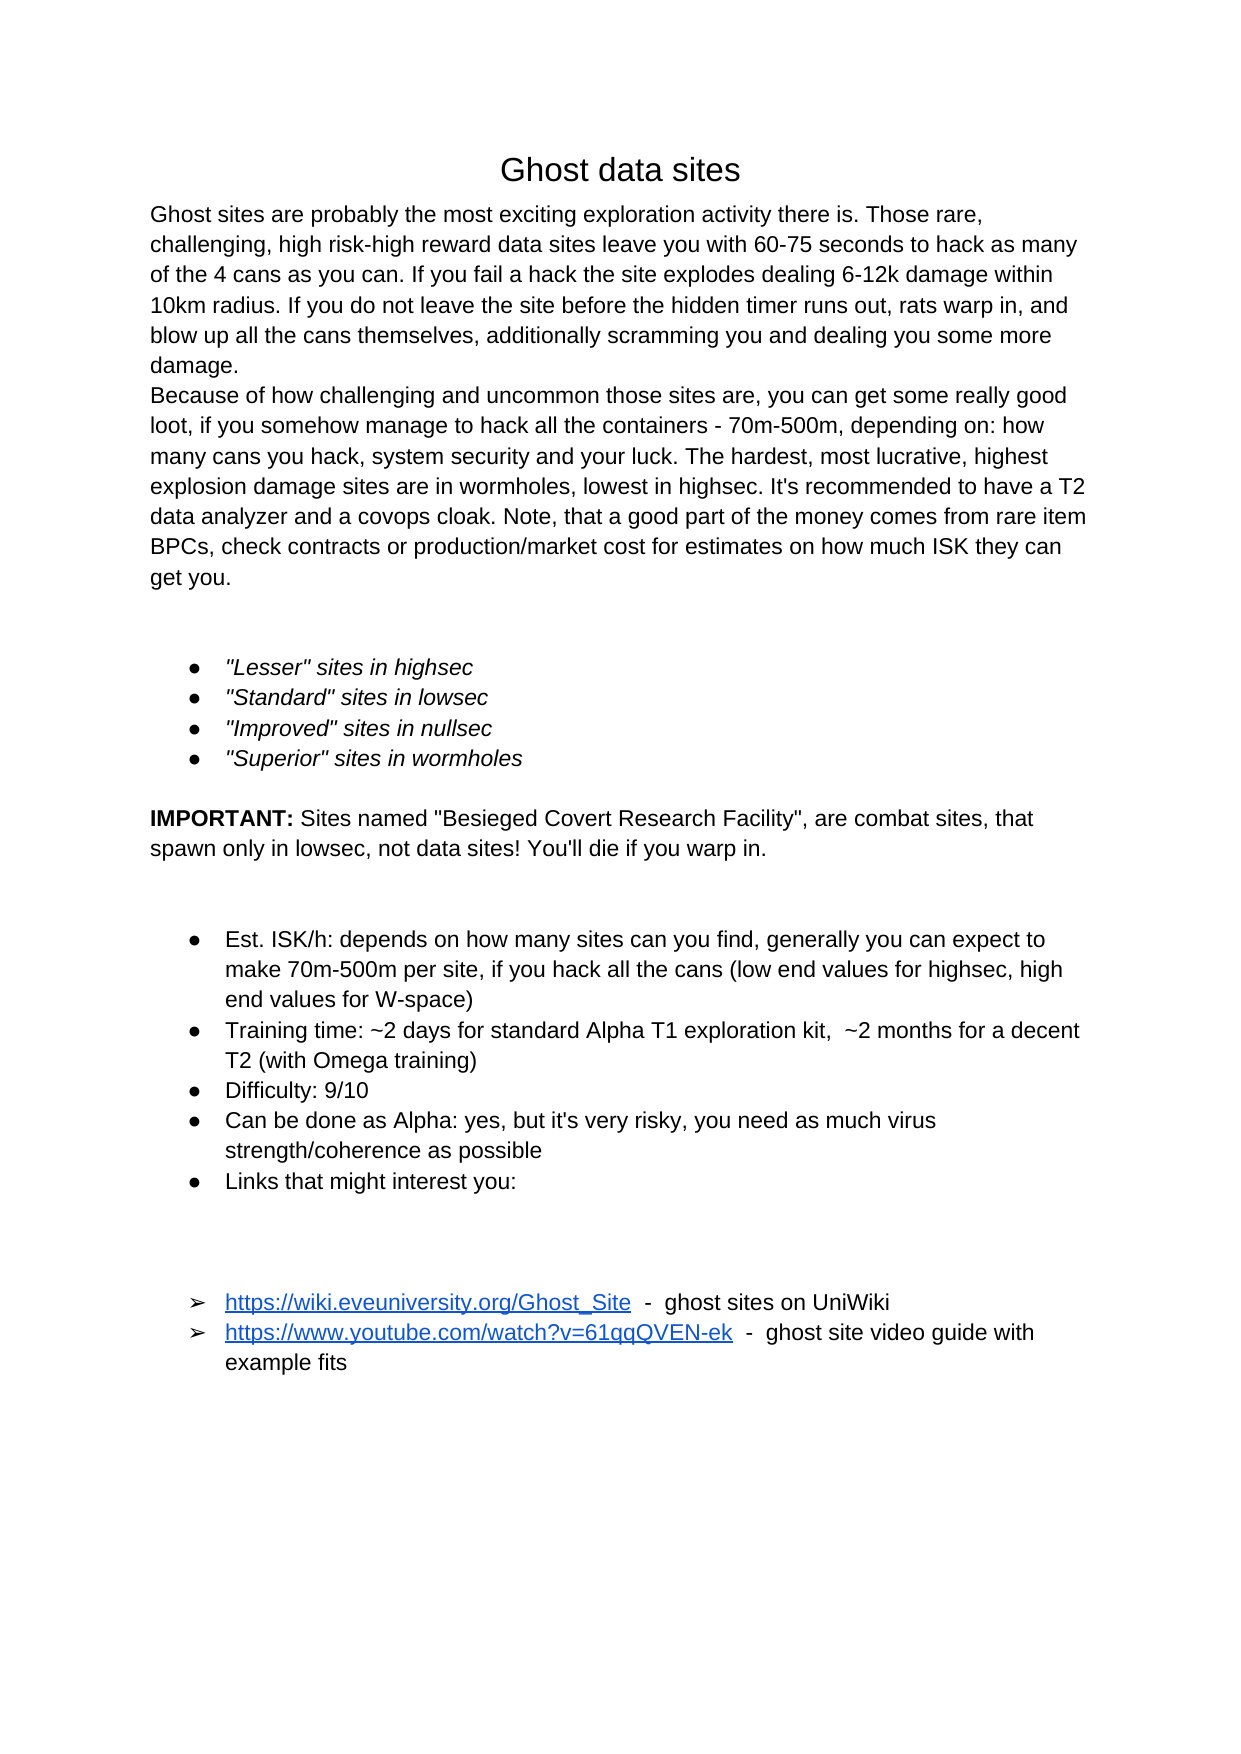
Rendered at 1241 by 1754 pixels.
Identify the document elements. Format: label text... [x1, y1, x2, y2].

text IMPORTANT: Sites named "Besieged Covert Research Facility", are combat sites, that spawn only in lowsec, not data sites! You'll die if you warp in. [150, 805, 1090, 862]
list "Superior" sites in wormholes [187, 745, 1090, 771]
list "Improved" sites in nullsec [187, 714, 1090, 741]
list Training time: ~2 days for standard Alpha T1 exploration kit, ~2 months for a decent T2 (with Omega training) [187, 1017, 1090, 1073]
list https://www.youtube.com/watch?v=61qqQVEN-ek - ghost site video guide with example fits [187, 1319, 1090, 1375]
list Est. ISK/h: depends on how many sites can you find, generally you can expect to make 70m-500m per site, if you hack all the cans (low end values for highsec, high end values for W-space) [187, 926, 1090, 1013]
text Because of how challenging and uncommon those sites are, you can get some really good loot, if you somehow manage to hack all the containers - 70m-500m, depending on: how many cans you hack, system security and your luck. The hardest, most lucrative, highest explosion damage sites are in wormholes, lowest in highsec. It's recommended to have a T2 data analyzer and a covops cloak. Note, that a good part of the money comes from rare item BPCs, check contracts or production/market cost for estimates on how much ISK they can get you. [150, 382, 1090, 590]
list Can be done as Alpha: yes, but it's very risky, you need as much virus strength/coherence as possible [187, 1107, 1090, 1164]
list Links that might interest you: [187, 1168, 1090, 1194]
list Difficulty: 9/10 [187, 1077, 1090, 1103]
subtitle Ghost data sites [150, 150, 1090, 188]
list "Lesser" sites in highsec [187, 654, 1090, 680]
list "Standard" sites in lowsec [187, 684, 1090, 711]
list https://wiki.eveuniversity.org/Ghost_Site - ghost sites on UniWiki [187, 1288, 1090, 1315]
text Ghost sites are probably the most exciting exploration activity there is. Those rare, challenging, high risk-high reward data sites leave you with 60-75 seconds to hack as many of the 4 cans as you can. If you fail a hack the site explodes dealing 6-12k damage within 10km radius. If you do not leave the site before the hidden timer runs out, rats warp in, and blow up all the cans themselves, additionally scramming you and dealing you some more damage. [150, 201, 1090, 378]
